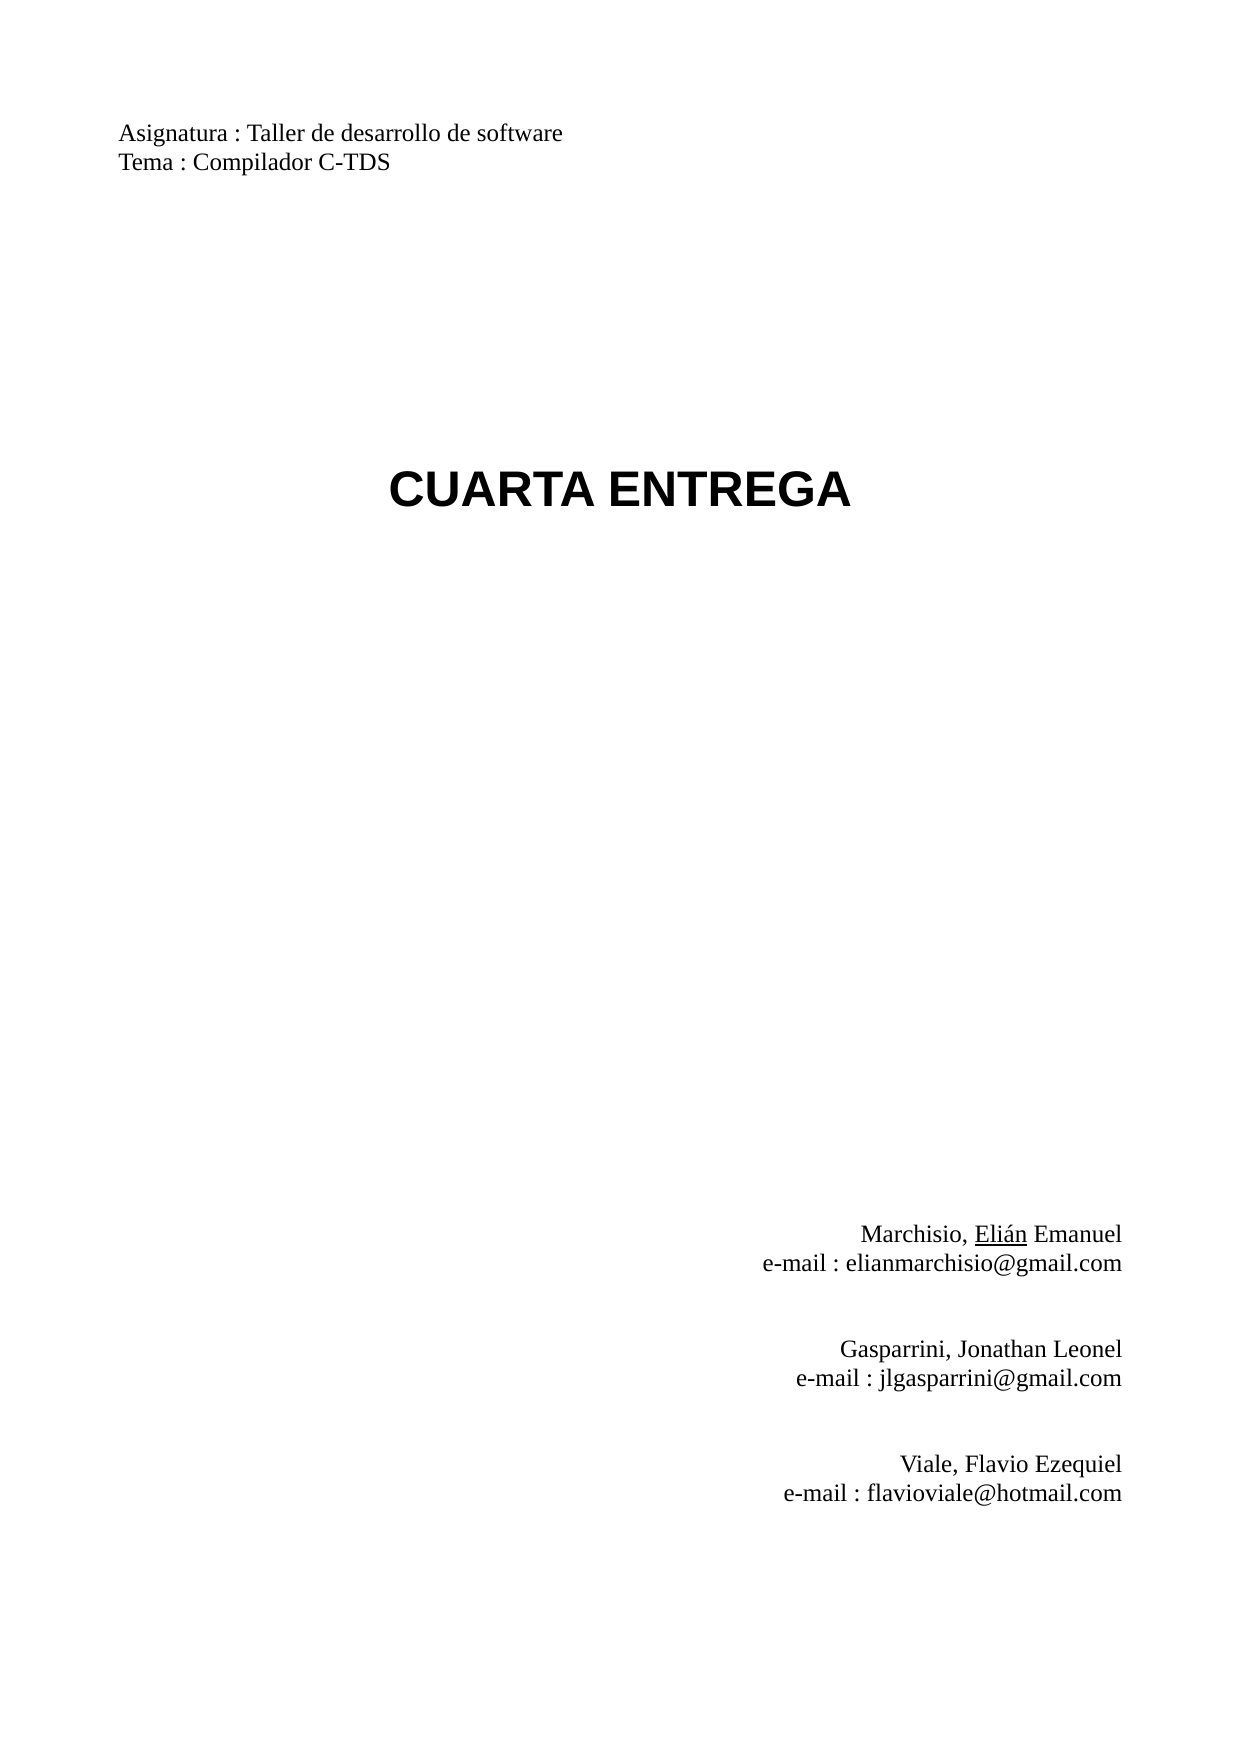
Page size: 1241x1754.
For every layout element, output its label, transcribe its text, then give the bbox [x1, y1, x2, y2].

text e-mail : flavioviale@hotmail.com [118, 1478, 1122, 1507]
text Marchisio, Elián Emanuel [118, 1219, 1122, 1248]
text Tema : Compilador C-TDS [118, 147, 1122, 176]
text e-mail : elianmarchisio@gmail.com [118, 1248, 1122, 1277]
text Viale, Flavio Ezequiel [118, 1449, 1122, 1478]
subtitle CUARTA ENTREGA [118, 459, 1122, 517]
text e-mail : jlgasparrini@gmail.com [118, 1363, 1122, 1392]
text Gasparrini, Jonathan Leonel [118, 1334, 1122, 1363]
text Asignatura : Taller de desarrollo de software [118, 118, 1122, 147]
